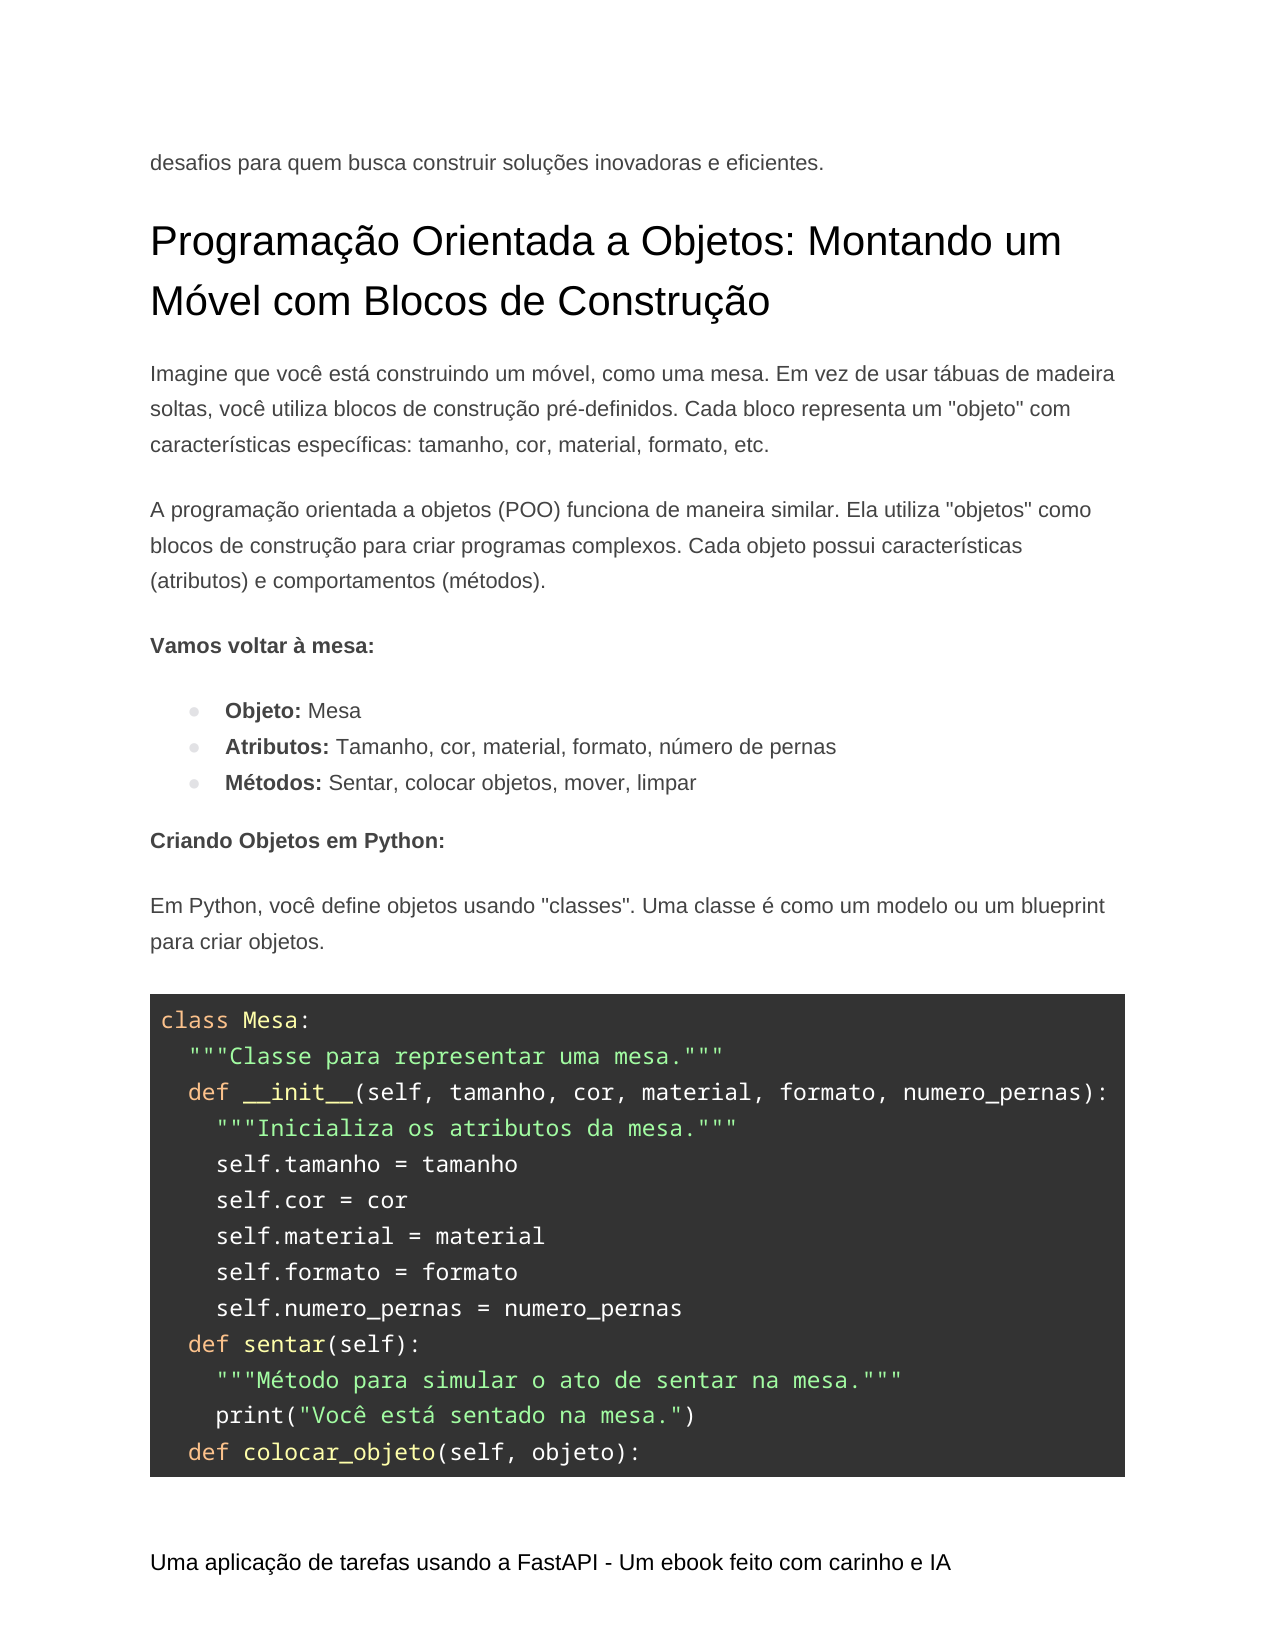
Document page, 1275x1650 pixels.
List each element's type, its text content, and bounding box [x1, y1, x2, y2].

subtitle Programação Orientada a Objetos: Montando um Móvel com Blocos de Construção [150, 216, 1125, 325]
text Em Python, você define objetos usando "classes". Uma classe é como um modelo ou um blueprint para criar objetos. [150, 893, 1125, 954]
list Atributos: Tamanho, cor, material, formato, número de pernas [187, 734, 1125, 759]
text desafios para quem busca construir soluções inovadoras e eficientes. [150, 150, 1125, 175]
list Objeto: Mesa [187, 698, 1125, 723]
text Vamos voltar à mesa: [150, 633, 1125, 658]
text Criando Objetos em Python: [150, 828, 1125, 853]
text Imagine que você está construindo um móvel, como uma mesa. Em vez de usar tábuas de madeira soltas, você utiliza blocos de construção pré-definidos. Cada bloco representa um "objeto" com características específicas: tamanho, cor, material, formato, etc. [150, 361, 1125, 457]
table_header class Mesa: """Classe para representar uma mesa.""" def __init__(self, tamanho, cor, material, formato, numero_pernas): """Inicializa os atributos da mesa.""" self.tamanho = tamanho self.cor = cor self.material = material self.formato = formato self.numero_pernas = numero_pernas def sentar(self): """Método para simular o ato de sentar na mesa.""" print("Você está sentado na mesa.") def colocar_objeto(self, objeto): [150, 994, 1125, 1477]
text A programação orientada a objetos (POO) funciona de maneira similar. Ela utiliza "objetos" como blocos de construção para criar programas complexos. Cada objeto possui características (atributos) e comportamentos (métodos). [150, 497, 1125, 593]
list Métodos: Sentar, colocar objetos, mover, limpar [187, 769, 1125, 795]
